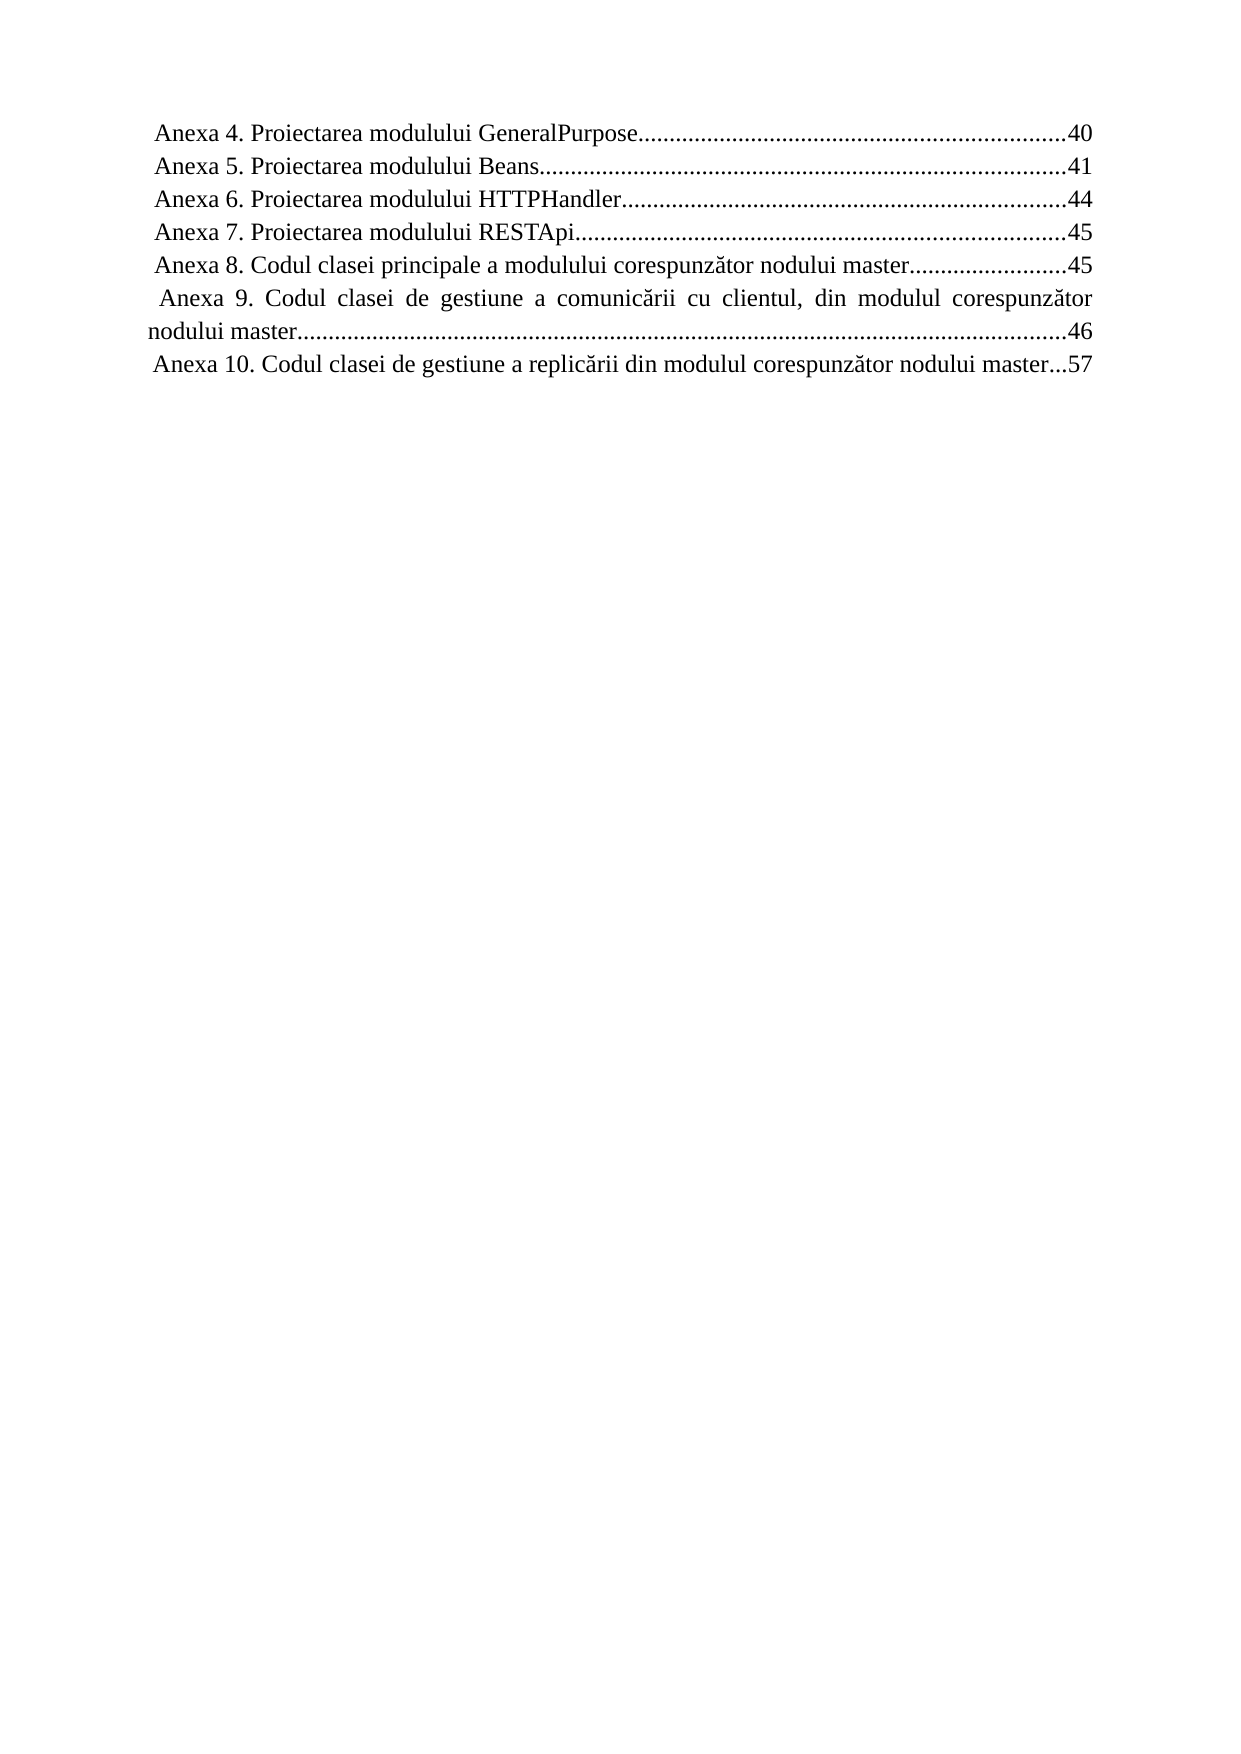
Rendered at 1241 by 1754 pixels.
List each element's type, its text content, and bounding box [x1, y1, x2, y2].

text Anexa 4. Proiectarea modulului GeneralPurpose 40 [148, 118, 1093, 147]
text Anexa 5. Proiectarea modulului Beans 41 [148, 151, 1093, 180]
text Anexa 6. Proiectarea modulului HTTPHandler 44 [148, 184, 1093, 213]
text Anexa 10. Codul clasei de gestiune a replicării din modulul corespunzător nodului master 57 [148, 349, 1093, 378]
text Anexa 8. Codul clasei principale a modulului corespunzător nodului master 45 [148, 250, 1093, 279]
text Anexa 7. Proiectarea modulului RESTApi 45 [148, 217, 1093, 246]
text Anexa 9. Codul clasei de gestiune a comunicării cu clientul, din modulul corespunzător nodului master 46 [148, 283, 1093, 345]
